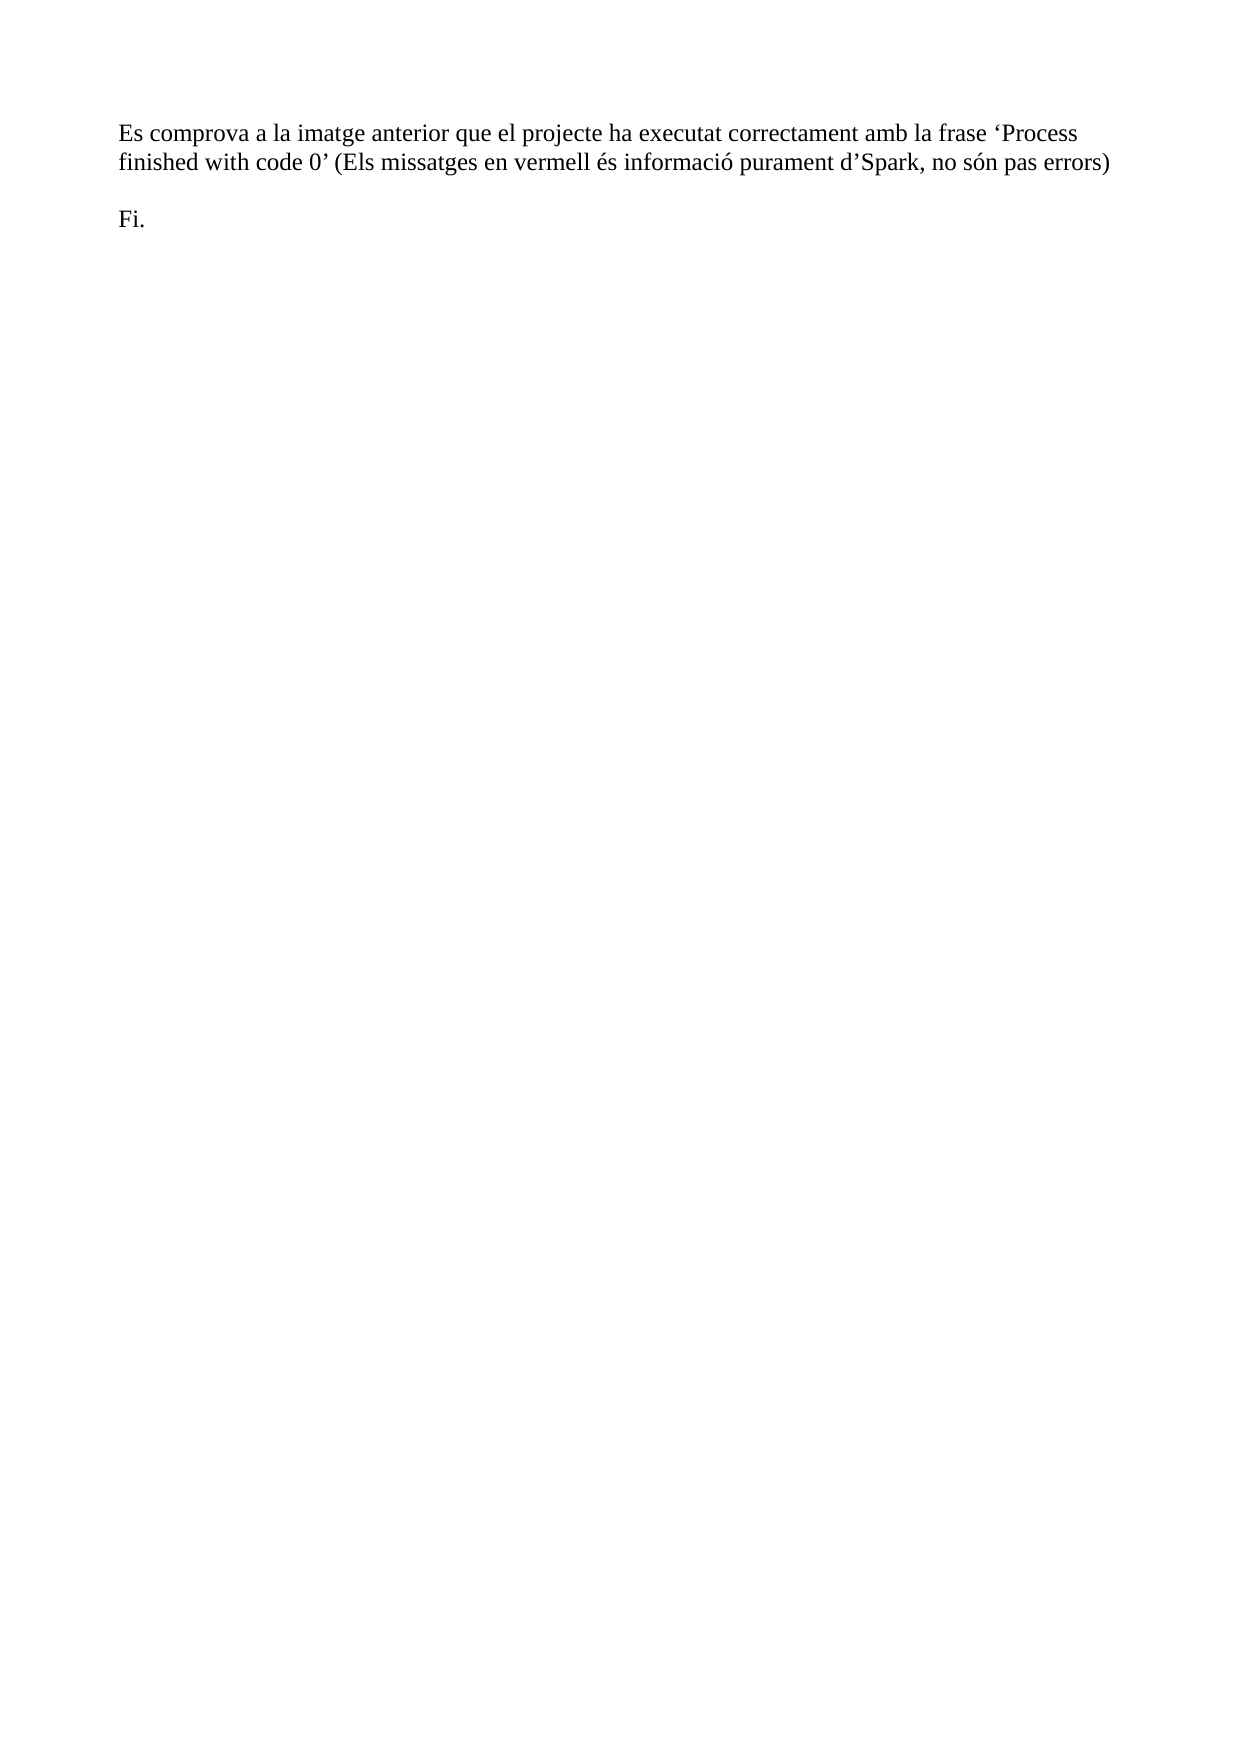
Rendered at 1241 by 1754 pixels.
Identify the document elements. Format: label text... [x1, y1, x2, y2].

text Fi. [118, 204, 1122, 233]
text Es comprova a la imatge anterior que el projecte ha executat correctament amb la frase ‘Process finished with code 0’ (Els missatges en vermell és informació purament d’Spark, no són pas errors) [118, 118, 1122, 176]
